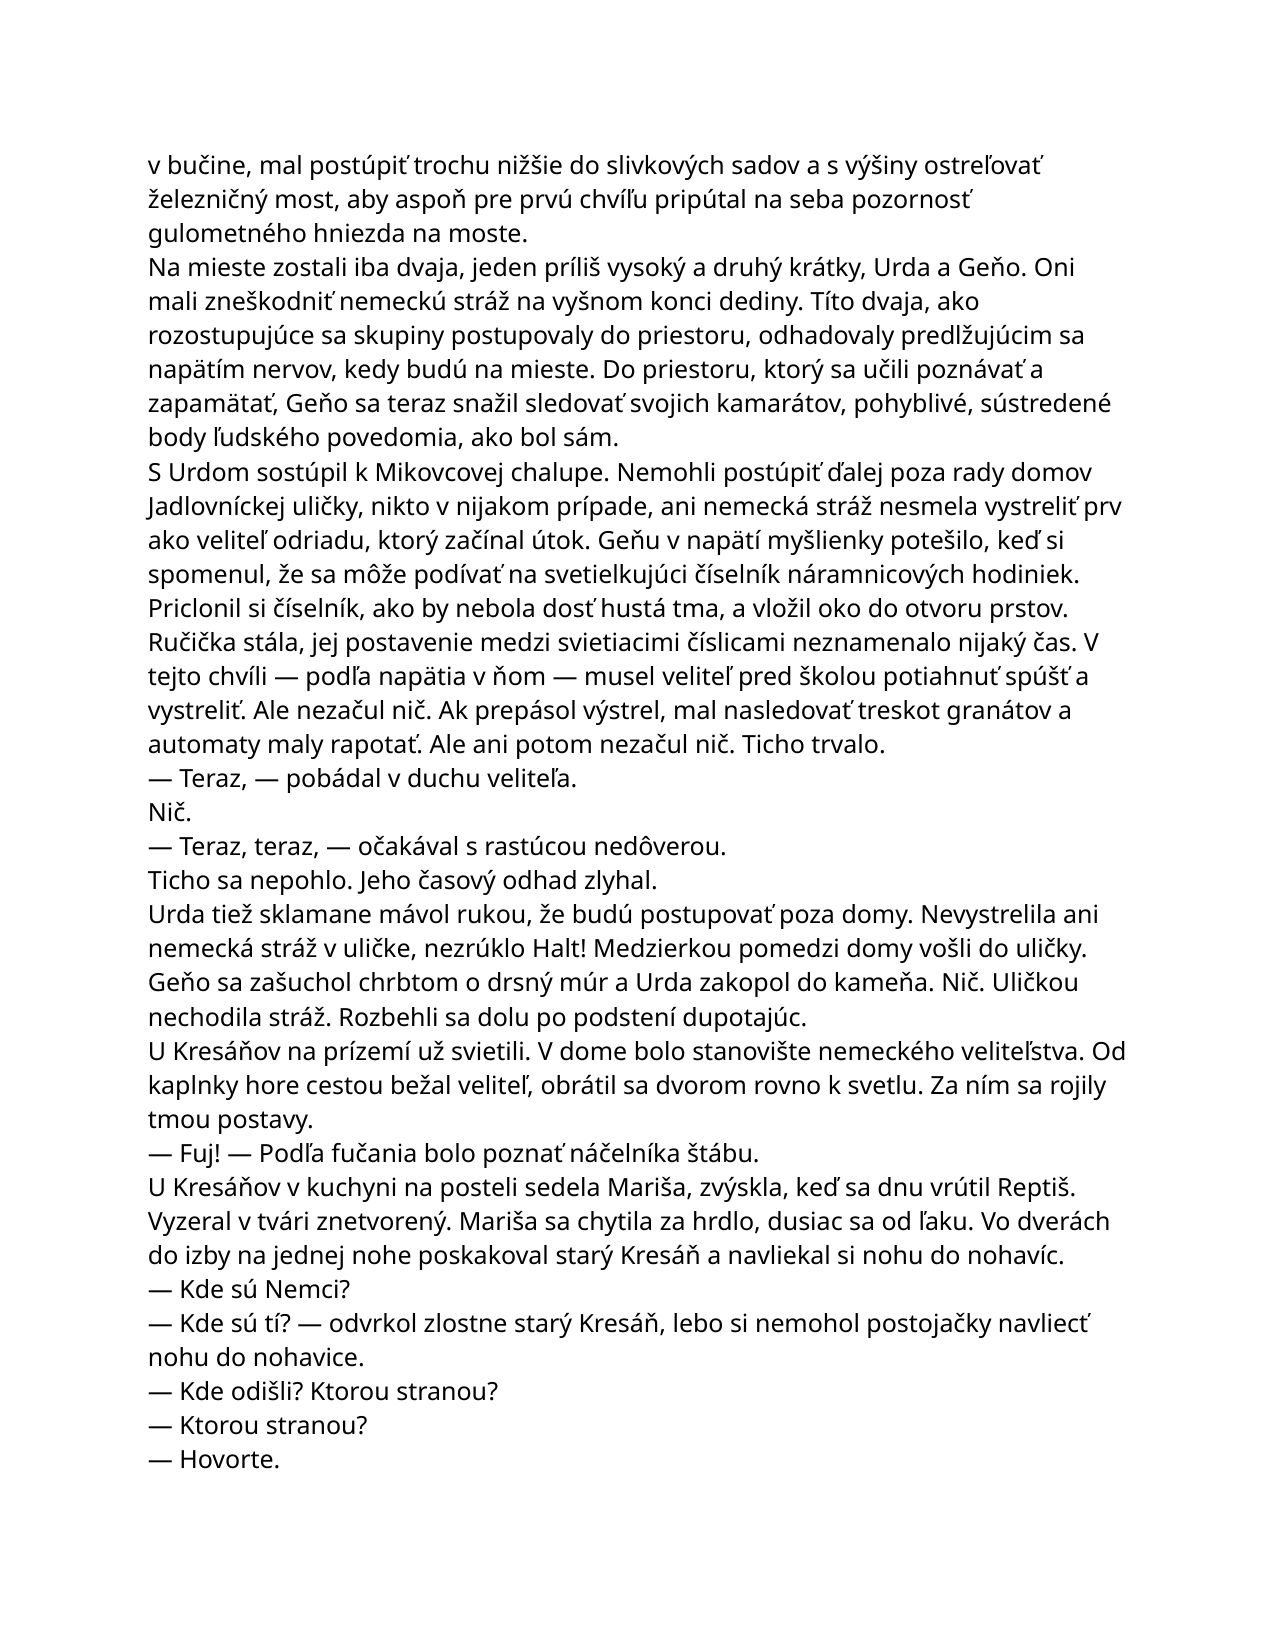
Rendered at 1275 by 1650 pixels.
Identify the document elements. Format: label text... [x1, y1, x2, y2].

text — Teraz, — pobádal v duchu veliteľa. [148, 761, 1127, 795]
text — Kde sú tí? — odvrkol zlostne starý Kresáň, lebo si nemohol postojačky navliecť nohu do nohavice. [148, 1306, 1127, 1374]
text U Kresáňov v kuchyni na posteli sedela Mariša, zvýskla, keď sa dnu vrútil Reptiš. Vyzeral v tvári znetvorený. Mariša sa chytila za hrdlo, dusiac sa od ľaku. Vo dverách do izby na jednej nohe poskakoval starý Kresáň a navliekal si nohu do nohavíc. [148, 1169, 1127, 1272]
text — Kde sú Nemci? [148, 1272, 1127, 1306]
text v bučine, mal postúpiť trochu nižšie do slivkových sadov a s výšiny ostreľovať železničný most, aby aspoň pre prvú chvíľu pripútal na seba pozornosť gulometného hniezda na moste. [148, 148, 1127, 250]
text S Urdom sostúpil k Mikovcovej chalupe. Nemohli postúpiť ďalej poza rady domov Jadlovníckej uličky, nikto v nijakom prípade, ani nemecká stráž nesmela vystreliť prv ako veliteľ odriadu, ktorý začínal útok. Geňu v napätí myšlienky potešilo, keď si spomenul, že sa môže podívať na svetielkujúci číselník náramnicových hodiniek. Priclonil si číselník, ako by nebola dosť hustá tma, a vložil oko do otvoru prstov. Ručička stála, jej postavenie medzi svietiacimi číslicami neznamenalo nijaký čas. V tejto chvíli — podľa napätia v ňom — musel veliteľ pred školou potiahnuť spúšť a vystreliť. Ale nezačul nič. Ak prepásol výstrel, mal nasledovať treskot granátov a automaty maly rapotať. Ale ani potom nezačul nič. Ticho trvalo. [148, 454, 1127, 761]
text — Fuj! — Podľa fučania bolo poznať náčelníka štábu. [148, 1135, 1127, 1169]
text Urda tiež sklamane mávol rukou, že budú postupovať poza domy. Nevystrelila ani nemecká stráž v uličke, nezrúklo Halt! Medzierkou pomedzi domy vošli do uličky. Geňo sa zašuchol chrbtom o drsný múr a Urda zakopol do kameňa. Nič. Uličkou nechodila stráž. Rozbehli sa dolu po podstení dupotajúc. [148, 897, 1127, 1033]
text — Kde odišli? Ktorou stranou? [148, 1374, 1127, 1408]
text Na mieste zostali iba dvaja, jeden príliš vysoký a druhý krátky, Urda a Geňo. Oni mali zneškodniť nemeckú stráž na vyšnom konci dediny. Títo dvaja, ako rozostupujúce sa skupiny postupovaly do priestoru, odhadovaly predlžujúcim sa napätím nervov, kedy budú na mieste. Do priestoru, ktorý sa učili poznávať a zapamätať, Geňo sa teraz snažil sledovať svojich kamarátov, pohyblivé, sústredené body ľudského povedomia, ako bol sám. [148, 250, 1127, 454]
text Nič. [148, 795, 1127, 829]
text U Kresáňov na prízemí už svietili. V dome bolo stanovište nemeckého veliteľstva. Od kaplnky hore cestou bežal veliteľ, obrátil sa dvorom rovno k svetlu. Za ním sa rojily tmou postavy. [148, 1033, 1127, 1135]
text — Teraz, teraz, — očakával s rastúcou nedôverou. [148, 829, 1127, 863]
text Ticho sa nepohlo. Jeho časový odhad zlyhal. [148, 863, 1127, 897]
text — Ktorou stranou? [148, 1408, 1127, 1442]
text — Hovorte. [148, 1442, 1127, 1476]
